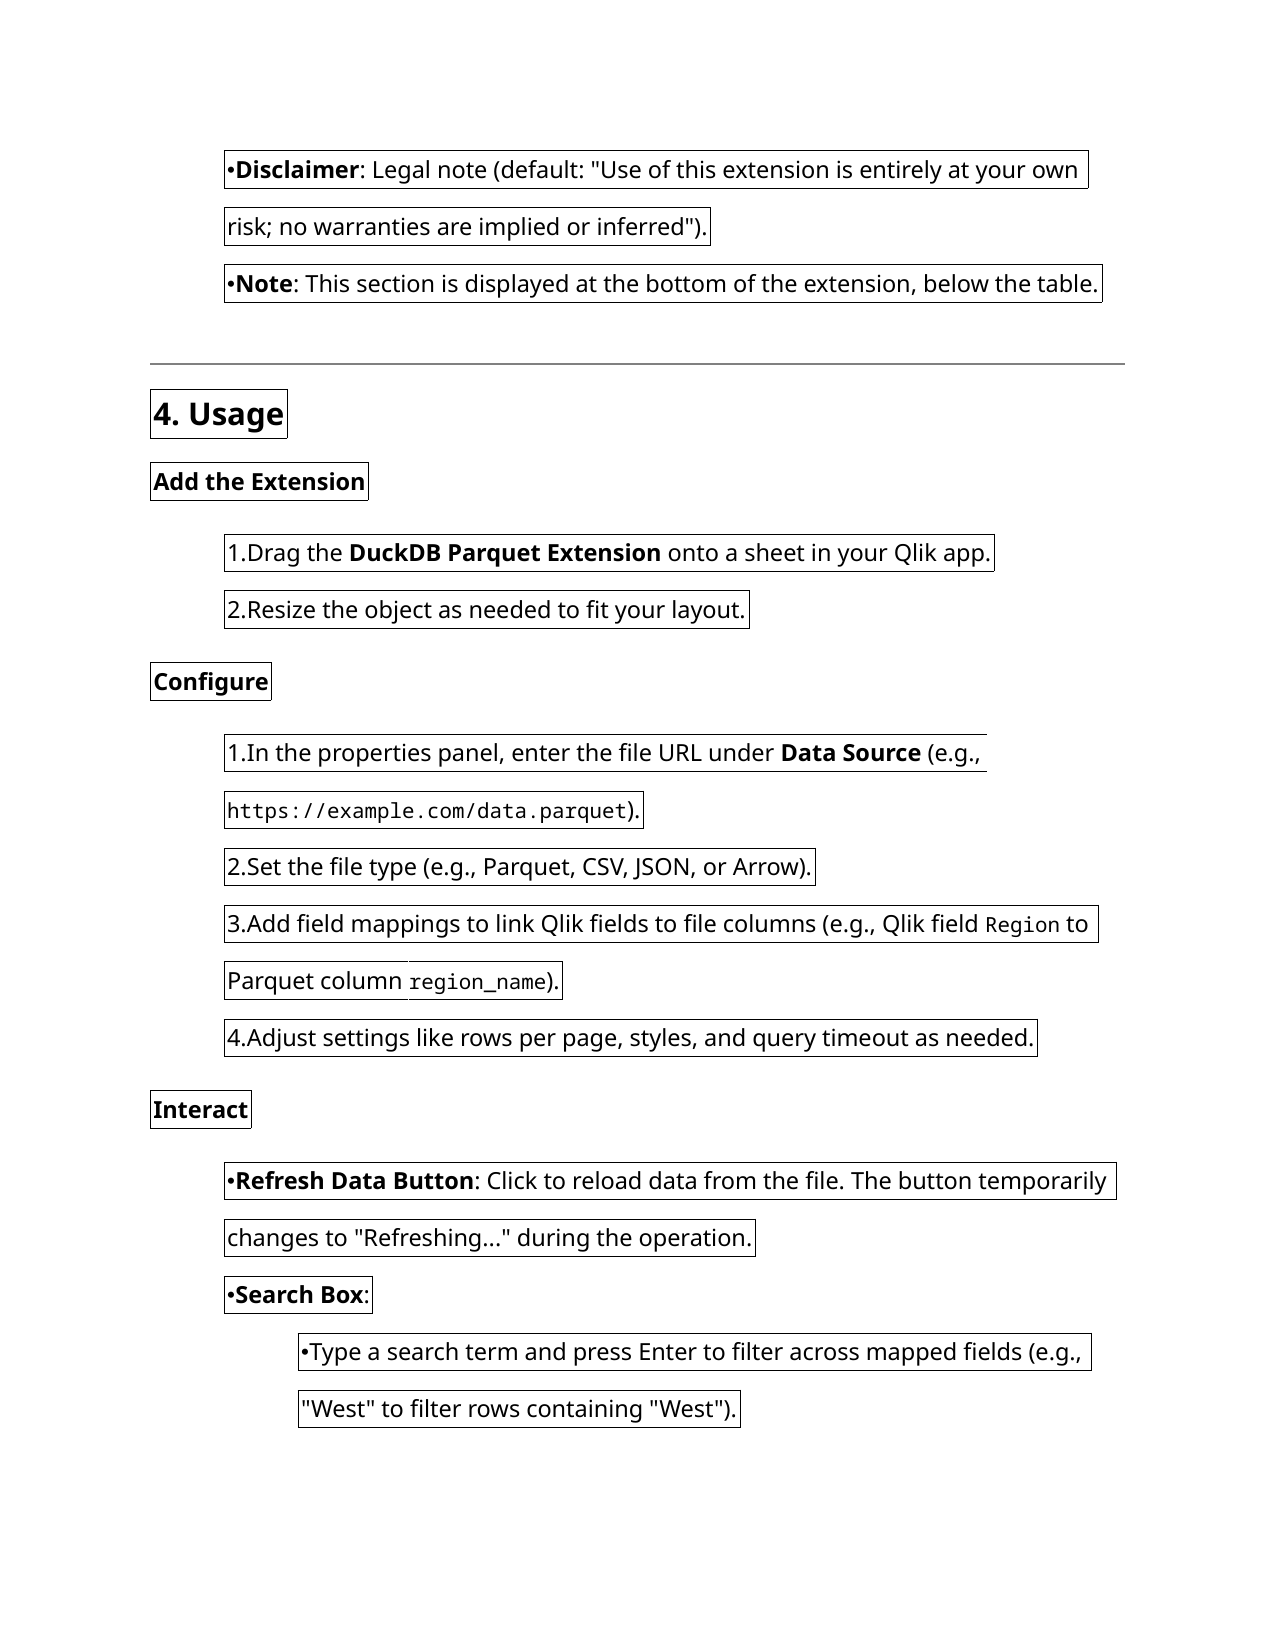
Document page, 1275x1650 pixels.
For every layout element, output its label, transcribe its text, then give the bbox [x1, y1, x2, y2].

list Disclaimer: Legal note (default: "Use of this extension is entirely at your own risk; no warranties are implied or inferred"). [150, 150, 1125, 245]
text Interact [151, 1091, 251, 1128]
list Note: This section is displayed at the bottom of the extension, below the table. [225, 265, 1102, 302]
list Add field mappings to link Qlik fields to file columns (e.g., Qlik field Region to Parquet column region_name). [150, 904, 1125, 999]
text [288, 389, 1125, 438]
list [150, 590, 224, 628]
list Refresh Data Button: Click to reload data from the file. The button temporarily changes to "Refreshing..." during the operation. [150, 1162, 1125, 1257]
list [373, 1276, 1125, 1313]
list Adjust settings like rows per page, styles, and query timeout as needed. [150, 1018, 1037, 1056]
list Type a search term and press Enter to filter across mapped fields (e.g., "West" to filter rows containing "West"). [150, 1332, 1125, 1427]
list [750, 590, 1125, 628]
text Add the Extension [151, 463, 368, 500]
list Set the file type (e.g., Parquet, CSV, JSON, or Arrow). [150, 847, 815, 886]
text Configure [151, 663, 271, 700]
text [369, 462, 1125, 500]
list [995, 533, 1125, 571]
text 4. Usage [151, 390, 287, 438]
text [272, 662, 1125, 700]
list Drag the DuckDB Parquet Extension onto a sheet in your Qlik app. [150, 533, 994, 571]
list [150, 1276, 224, 1313]
list In the properties panel, enter the file URL under Data Source (e.g., https://example.com/data.parquet). [150, 733, 1125, 828]
list Resize the object as needed to fit your layout. [225, 591, 749, 628]
text [252, 1090, 1125, 1128]
list [1038, 1018, 1125, 1056]
list [150, 264, 224, 302]
list Search Box: [225, 1277, 372, 1313]
list [816, 847, 1125, 886]
